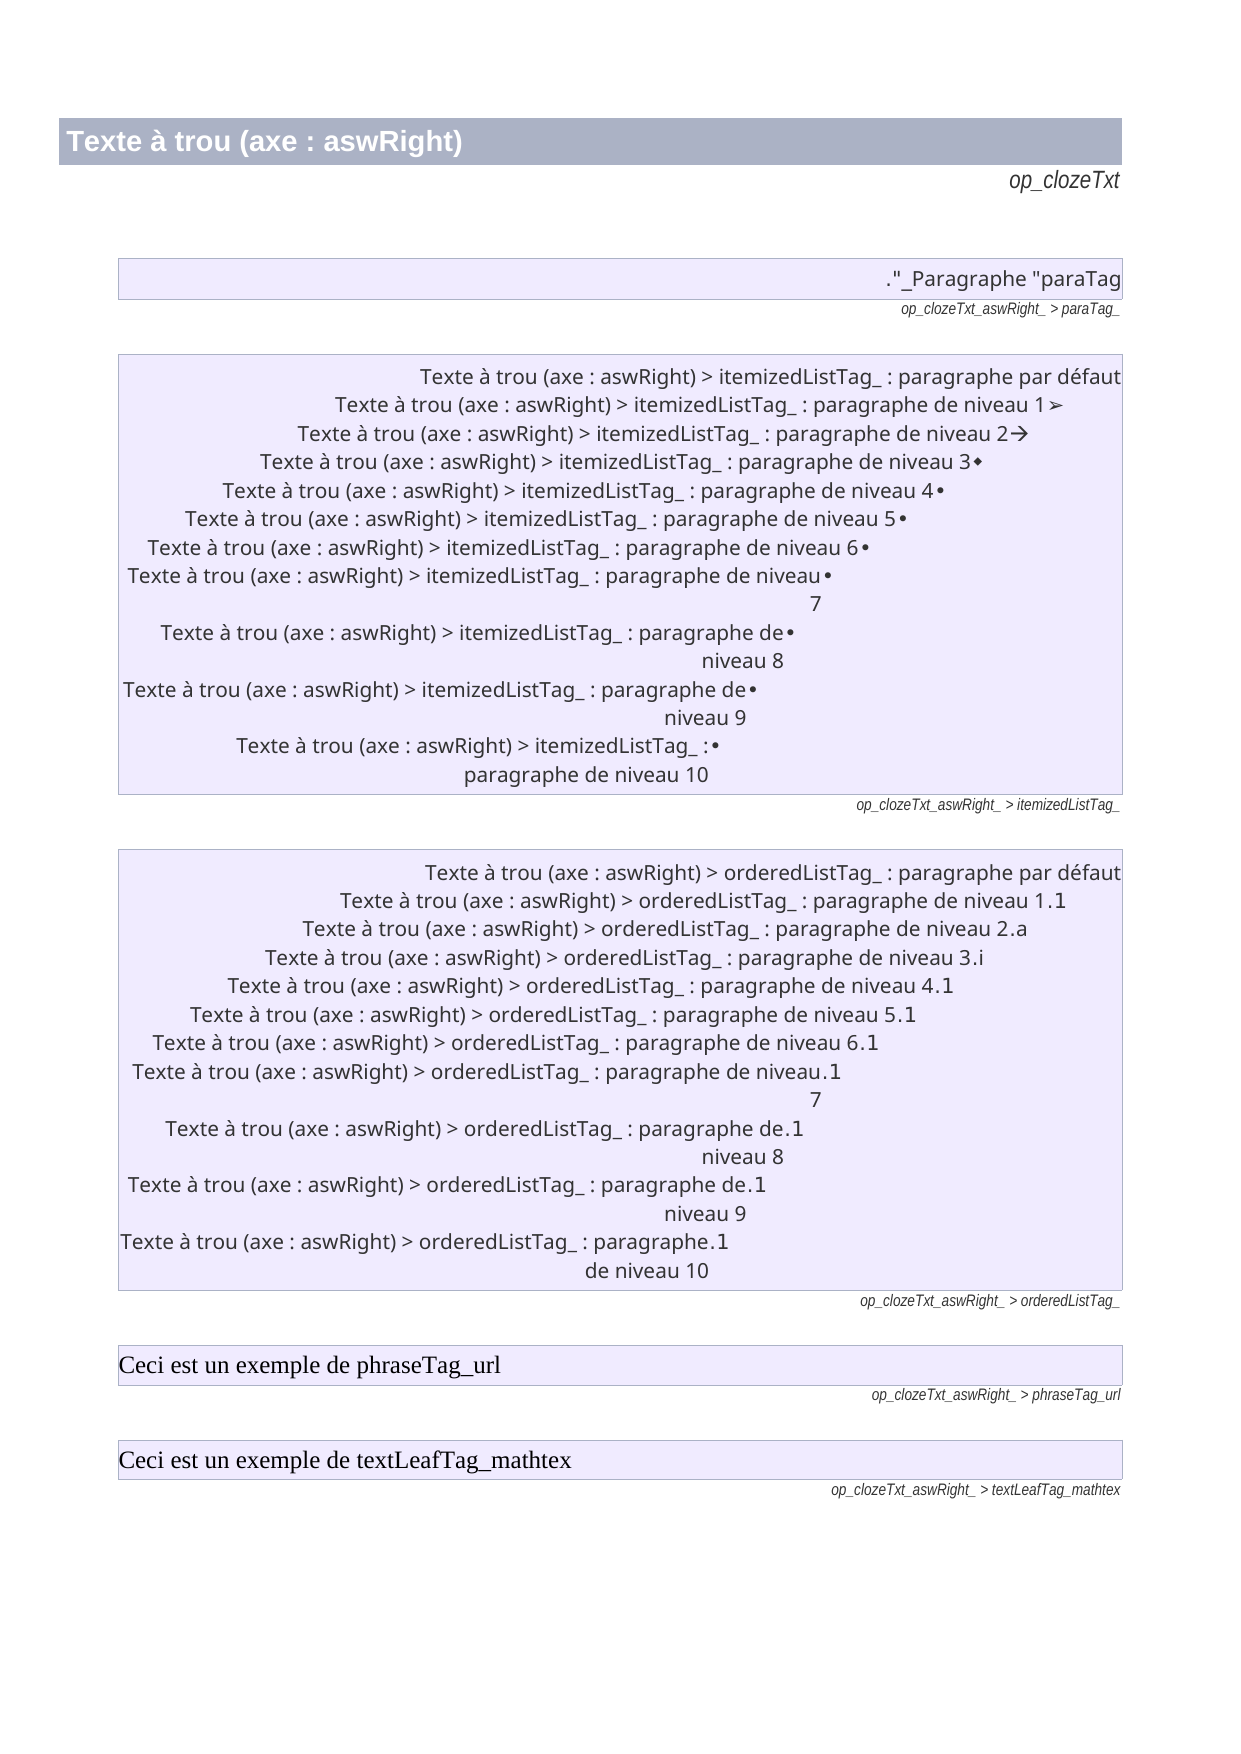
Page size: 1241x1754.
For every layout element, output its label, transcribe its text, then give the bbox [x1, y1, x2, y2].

table_header Paragraphe "paraTag_". [119, 259, 1122, 299]
table_header Texte à trou (axe : aswRight) > orderedListTag_ : paragraphe par défaut Texte à trou (axe : aswRight) > orderedListTag_ : paragraphe de niveau 1 Texte à trou (axe : aswRight) > orderedListTag_ : paragraphe de niveau 2 Texte à trou (axe : aswRight) > orderedListTag_ : paragraphe de niveau 3 Texte à trou (axe : aswRight) > orderedListTag_ : paragraphe de niveau 4 Texte à trou (axe : aswRight) > orderedListTag_ : paragraphe de niveau 5 Texte à trou (axe : aswRight) > orderedListTag_ : paragraphe de niveau 6 Texte à trou (axe : aswRight) > orderedListTag_ : paragraphe de niveau 7 Texte à trou (axe : aswRight) > orderedListTag_ : paragraphe de niveau 8 Texte à trou (axe : aswRight) > orderedListTag_ : paragraphe de niveau 9 Texte à trou (axe : aswRight) > orderedListTag_ : paragraphe de niveau 10 [119, 850, 1122, 1290]
title op_clozeTxt_aswRight_ > textLeafTag_mathtex [118, 1480, 1122, 1499]
title op_clozeTxt_aswRight_ > orderedListTag_ [118, 1291, 1122, 1309]
title op_clozeTxt_aswRight_ > itemizedListTag_ [118, 795, 1122, 814]
subtitle op_clozeTxt [118, 165, 1122, 193]
title op_clozeTxt_aswRight_ > paraTag_ [118, 300, 1122, 318]
title op_clozeTxt_aswRight_ > phraseTag_url [118, 1386, 1122, 1404]
table_header Ceci est un exemple de phraseTag_url [119, 1346, 1122, 1385]
title Texte à trou (axe : aswRight) [60, 119, 1122, 164]
table_header Texte à trou (axe : aswRight) > itemizedListTag_ : paragraphe par défaut Texte à trou (axe : aswRight) > itemizedListTag_ : paragraphe de niveau 1 Texte à trou (axe : aswRight) > itemizedListTag_ : paragraphe de niveau 2 Texte à trou (axe : aswRight) > itemizedListTag_ : paragraphe de niveau 3 Texte à trou (axe : aswRight) > itemizedListTag_ : paragraphe de niveau 4 Texte à trou (axe : aswRight) > itemizedListTag_ : paragraphe de niveau 5 Texte à trou (axe : aswRight) > itemizedListTag_ : paragraphe de niveau 6 Texte à trou (axe : aswRight) > itemizedListTag_ : paragraphe de niveau 7 Texte à trou (axe : aswRight) > itemizedListTag_ : paragraphe de niveau 8 Texte à trou (axe : aswRight) > itemizedListTag_ : paragraphe de niveau 9 Texte à trou (axe : aswRight) > itemizedListTag_ : paragraphe de niveau 10 [119, 355, 1122, 794]
table_header Ceci est un exemple de textLeafTag_mathtex [119, 1441, 1122, 1479]
